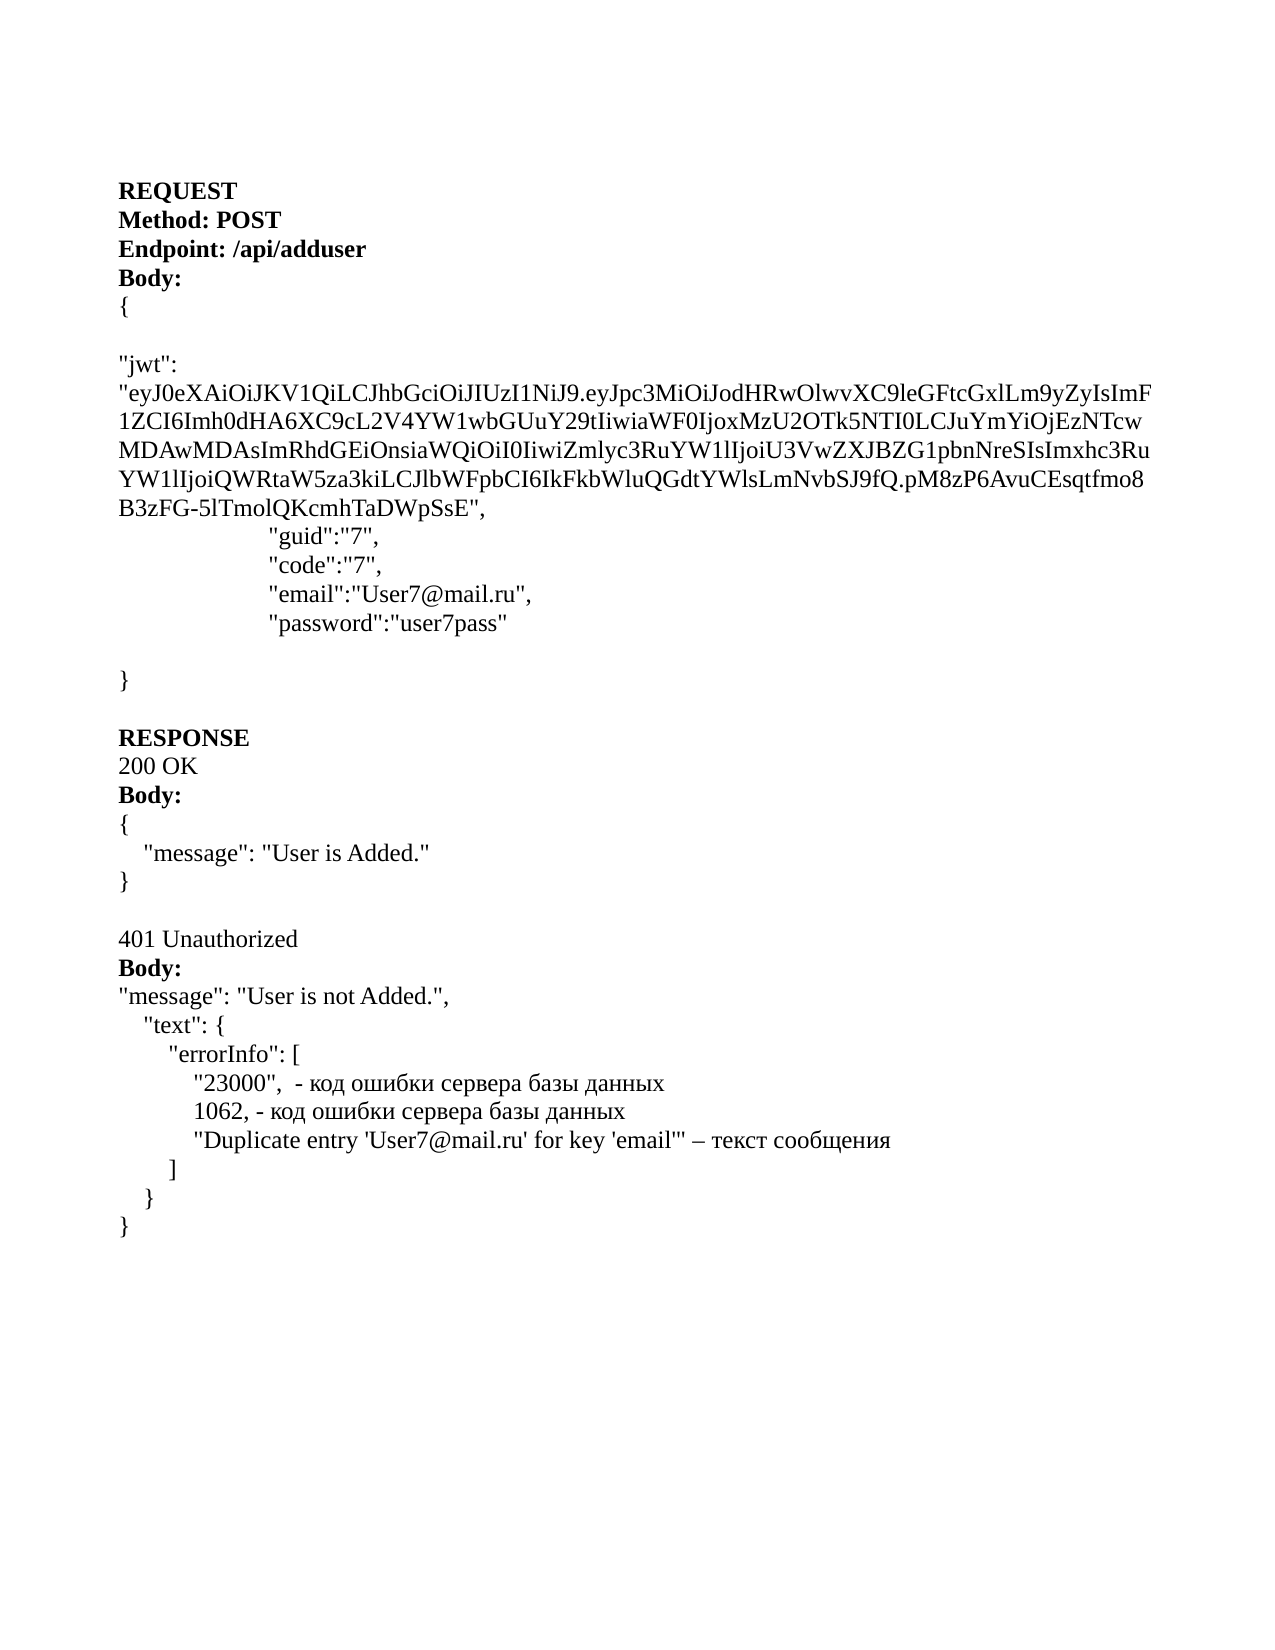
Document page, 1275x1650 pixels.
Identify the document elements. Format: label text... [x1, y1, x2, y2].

text Method: POST Endpoint: /api/adduser [118, 205, 1157, 263]
text REQUEST [118, 176, 1157, 205]
text Body: [118, 953, 1157, 981]
text { [118, 291, 1157, 320]
text "jwt": "eyJ0eXAiOiJKV1QiLCJhbGciOiJIUzI1NiJ9.eyJpc3MiOiJodHRwOlwvXC9leGFtcGxlLm9yZyIsImF1ZCI6Imh0dHA6XC9cL2V4YW1wbGUuY29tIiwiaWF0IjoxMzU2OTk5NTI0LCJuYmYiOjEzNTcwMDAwMDAsImRhdGEiOnsiaWQiOiI0IiwiZmlyc3RuYW1lIjoiU3VwZXJBZG1pbnNreSIsImxhc3RuYW1lIjoiQWRtaW5za3kiLCJlbWFpbCI6IkFkbWluQGdtYWlsLmNvbSJ9fQ.pM8zP6AvuCEsqtfmo8B3zFG-5lTmolQKcmhTaDWpSsE", "guid":"7", "code":"7", "email":"User7@mail.ru", "password":"user7pass" } [118, 349, 1157, 694]
text Body: [118, 263, 1157, 291]
text { "message": "User is Added." } [118, 809, 1157, 895]
text 401 Unauthorized [118, 924, 1157, 953]
text "message": "User is not Added.", "text": { "errorInfo": [ "23000", - код ошибки сервера базы данных 1062, - код ошибки сервера базы данных "Duplicate entry 'User7@mail.ru' for key 'email'" – текст сообщения ] } } [118, 981, 1157, 1240]
text RESPONSE [118, 723, 1157, 751]
text Body: [118, 780, 1157, 809]
text 200 OK [118, 751, 1157, 780]
